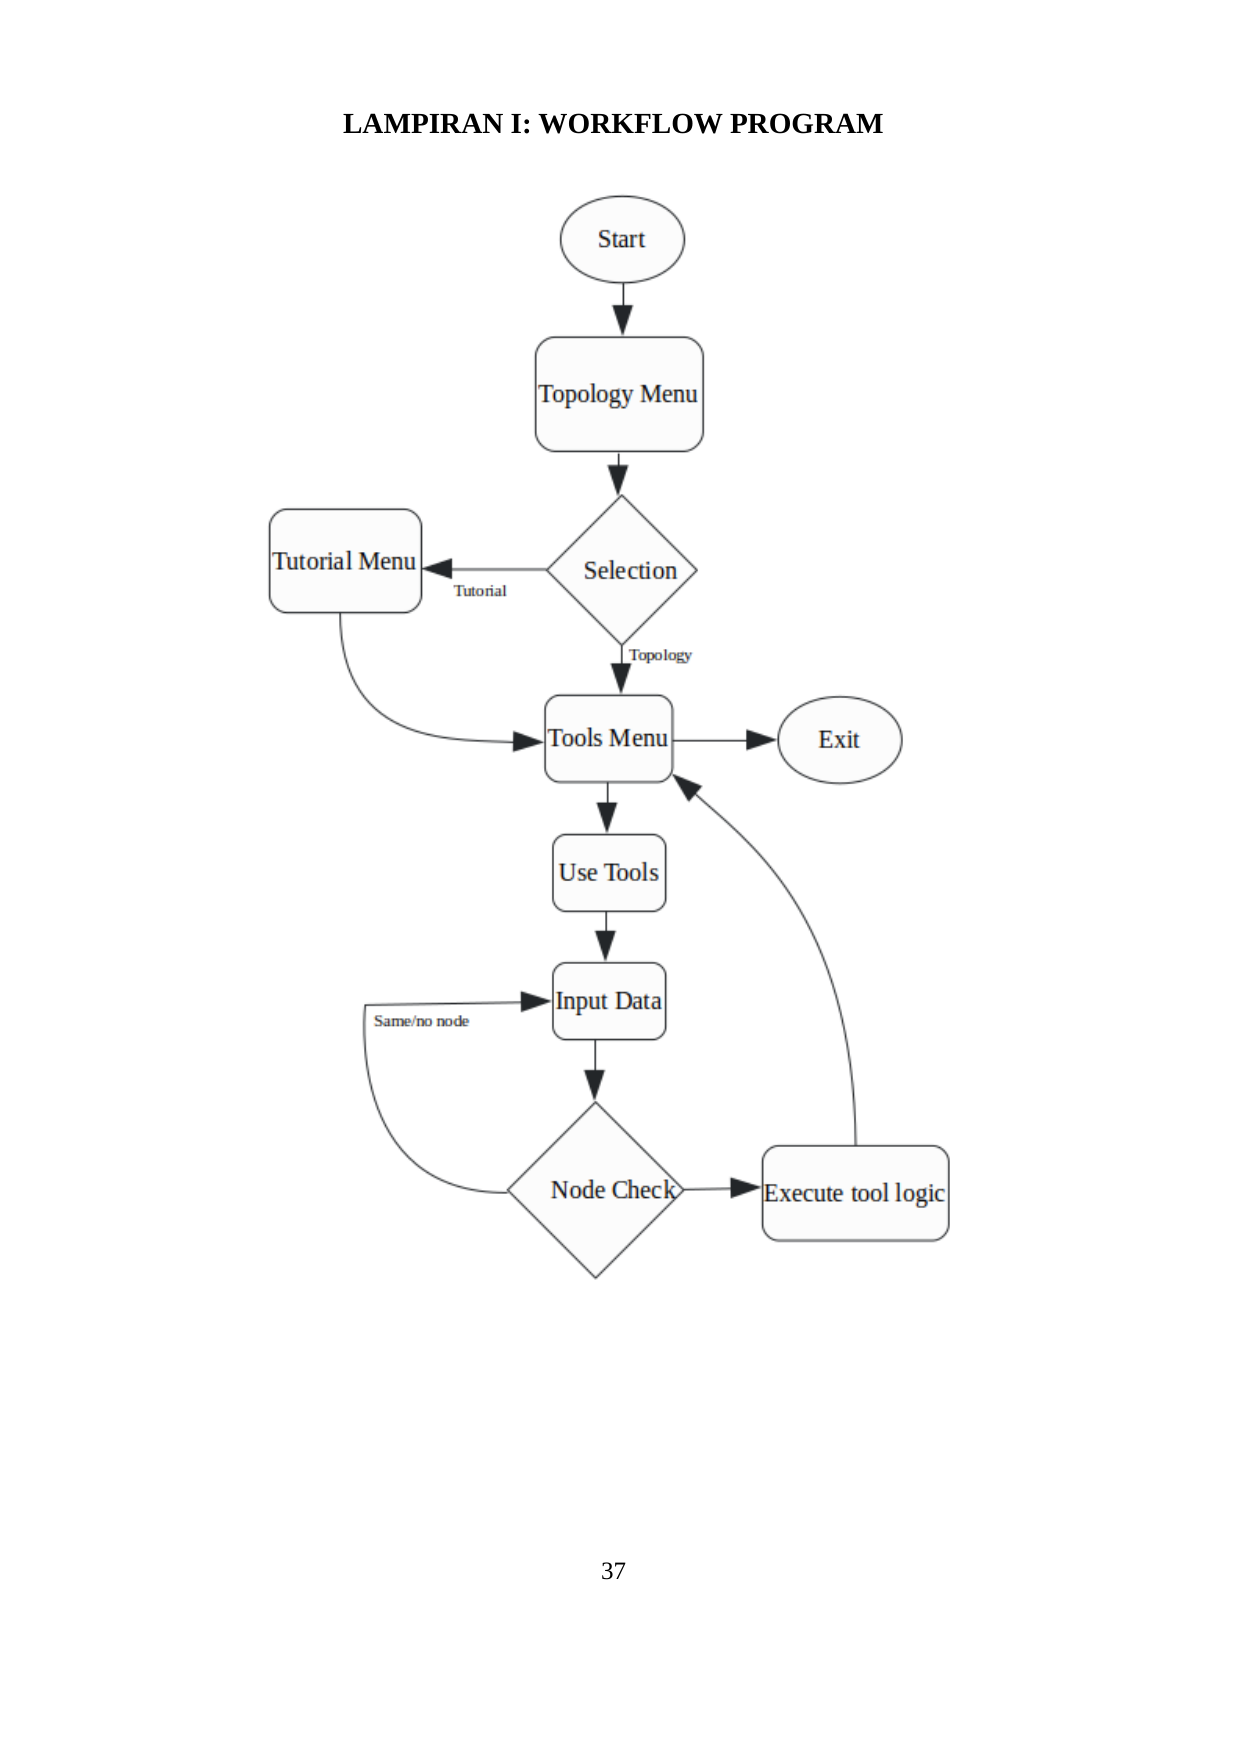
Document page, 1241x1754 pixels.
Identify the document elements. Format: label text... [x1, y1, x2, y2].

picture [252, 185, 975, 1294]
subtitle Lampiran I: Workflow Program [167, 106, 1059, 140]
